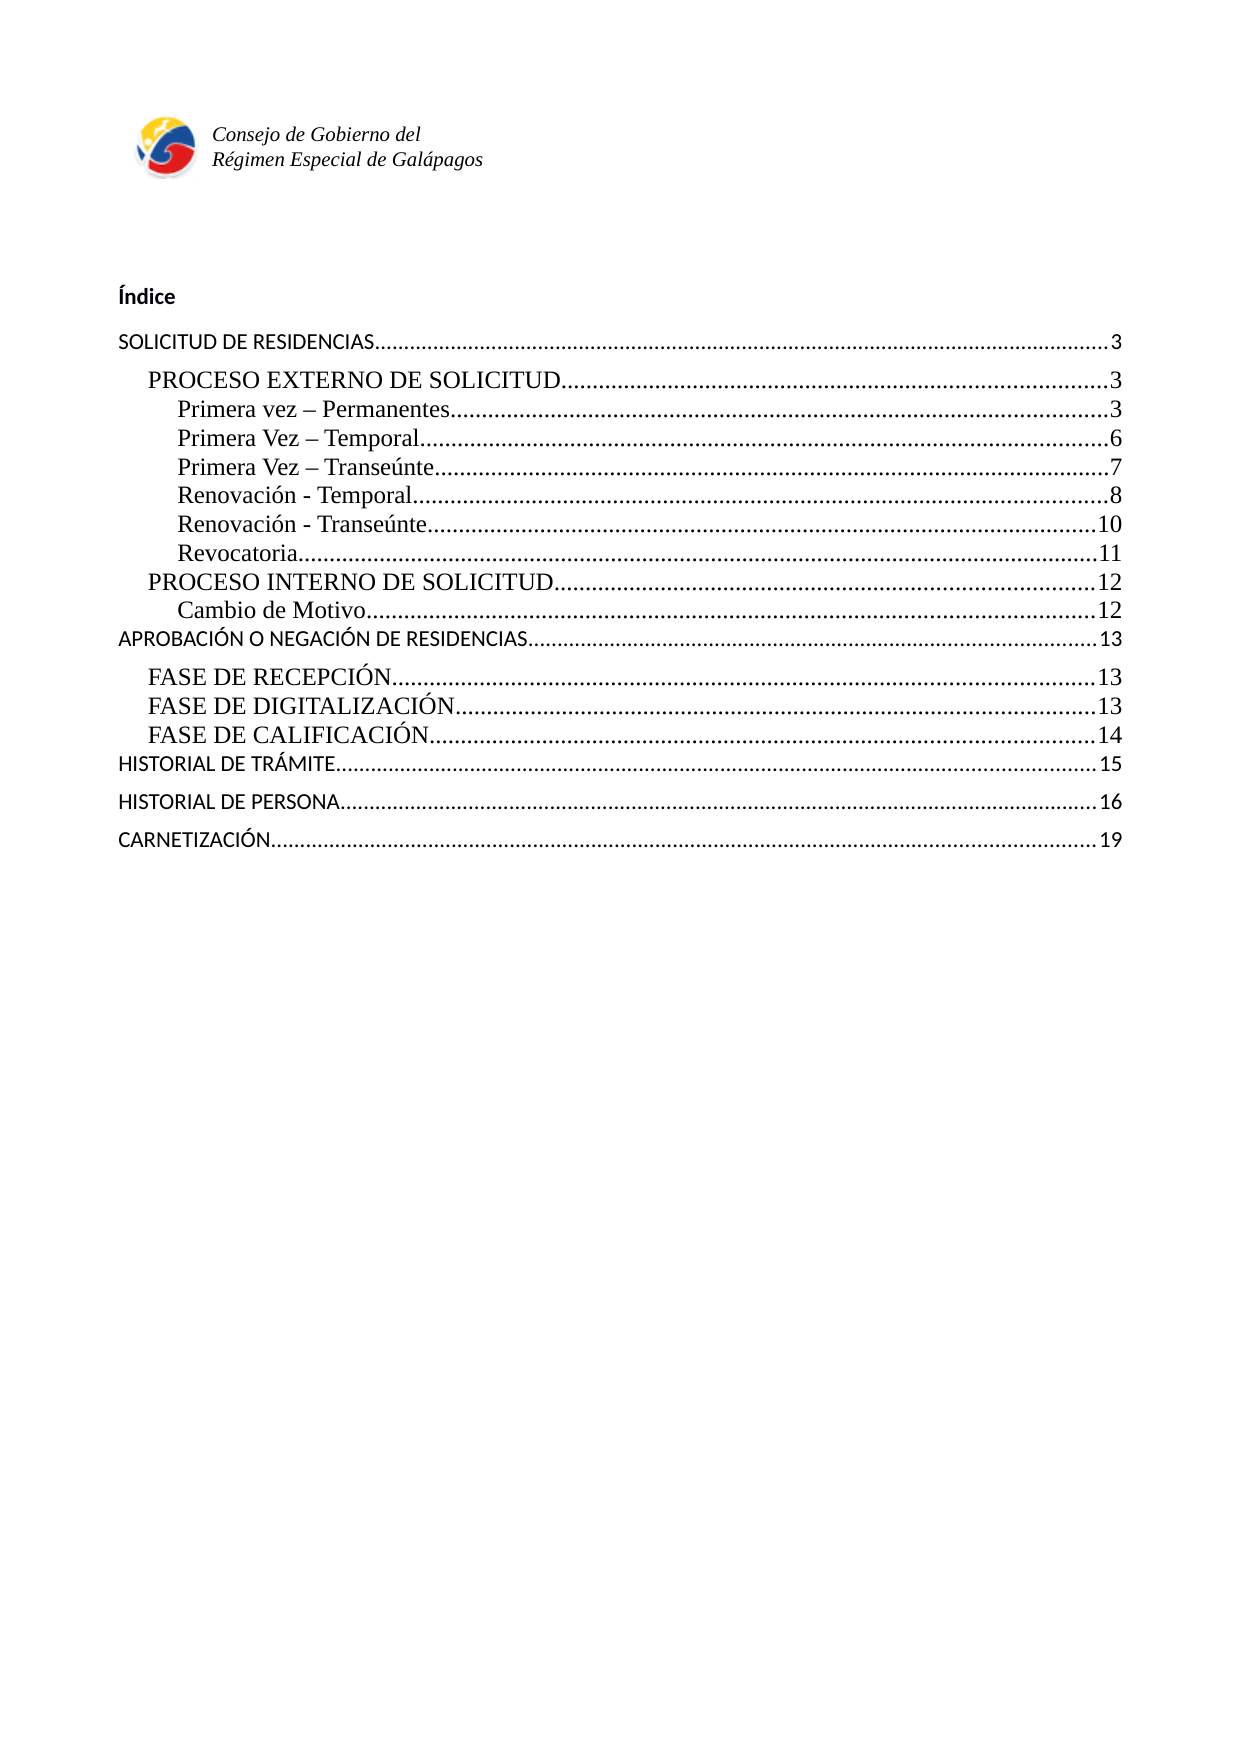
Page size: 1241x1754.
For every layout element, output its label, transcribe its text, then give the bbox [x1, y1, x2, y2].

picture [129, 113, 208, 179]
text PROCESO EXTERNO DE SOLICITUD 3 [148, 365, 1122, 394]
text Primera vez – Permanentes 3 [177, 394, 1122, 423]
text APROBACIÓN O NEGACIÓN DE RESIDENCIAS 13 [118, 624, 1122, 652]
text HISTORIAL DE TRÁMITE 15 [118, 749, 1122, 777]
text Primera Vez – Transeúnte 7 [177, 452, 1122, 480]
text HISTORIAL DE PERSONA 16 [118, 787, 1122, 815]
text FASE DE CALIFICACIÓN 14 [148, 720, 1122, 749]
text Renovación - Transeúnte 10 [177, 509, 1122, 538]
text SOLICITUD DE RESIDENCIAS 3 [118, 327, 1122, 355]
text PROCESO INTERNO DE SOLICITUD 12 [148, 567, 1122, 595]
text CARNETIZACIÓN 19 [118, 826, 1122, 854]
text FASE DE DIGITALIZACIÓN 13 [148, 691, 1122, 720]
text Cambio de Motivo 12 [177, 595, 1122, 624]
text Renovación - Temporal 8 [177, 480, 1122, 509]
subtitle Índice [118, 282, 1122, 310]
text Primera Vez – Temporal 6 [177, 423, 1122, 452]
text Revocatoria 11 [177, 538, 1122, 567]
text FASE DE RECEPCIÓN 13 [148, 662, 1122, 691]
